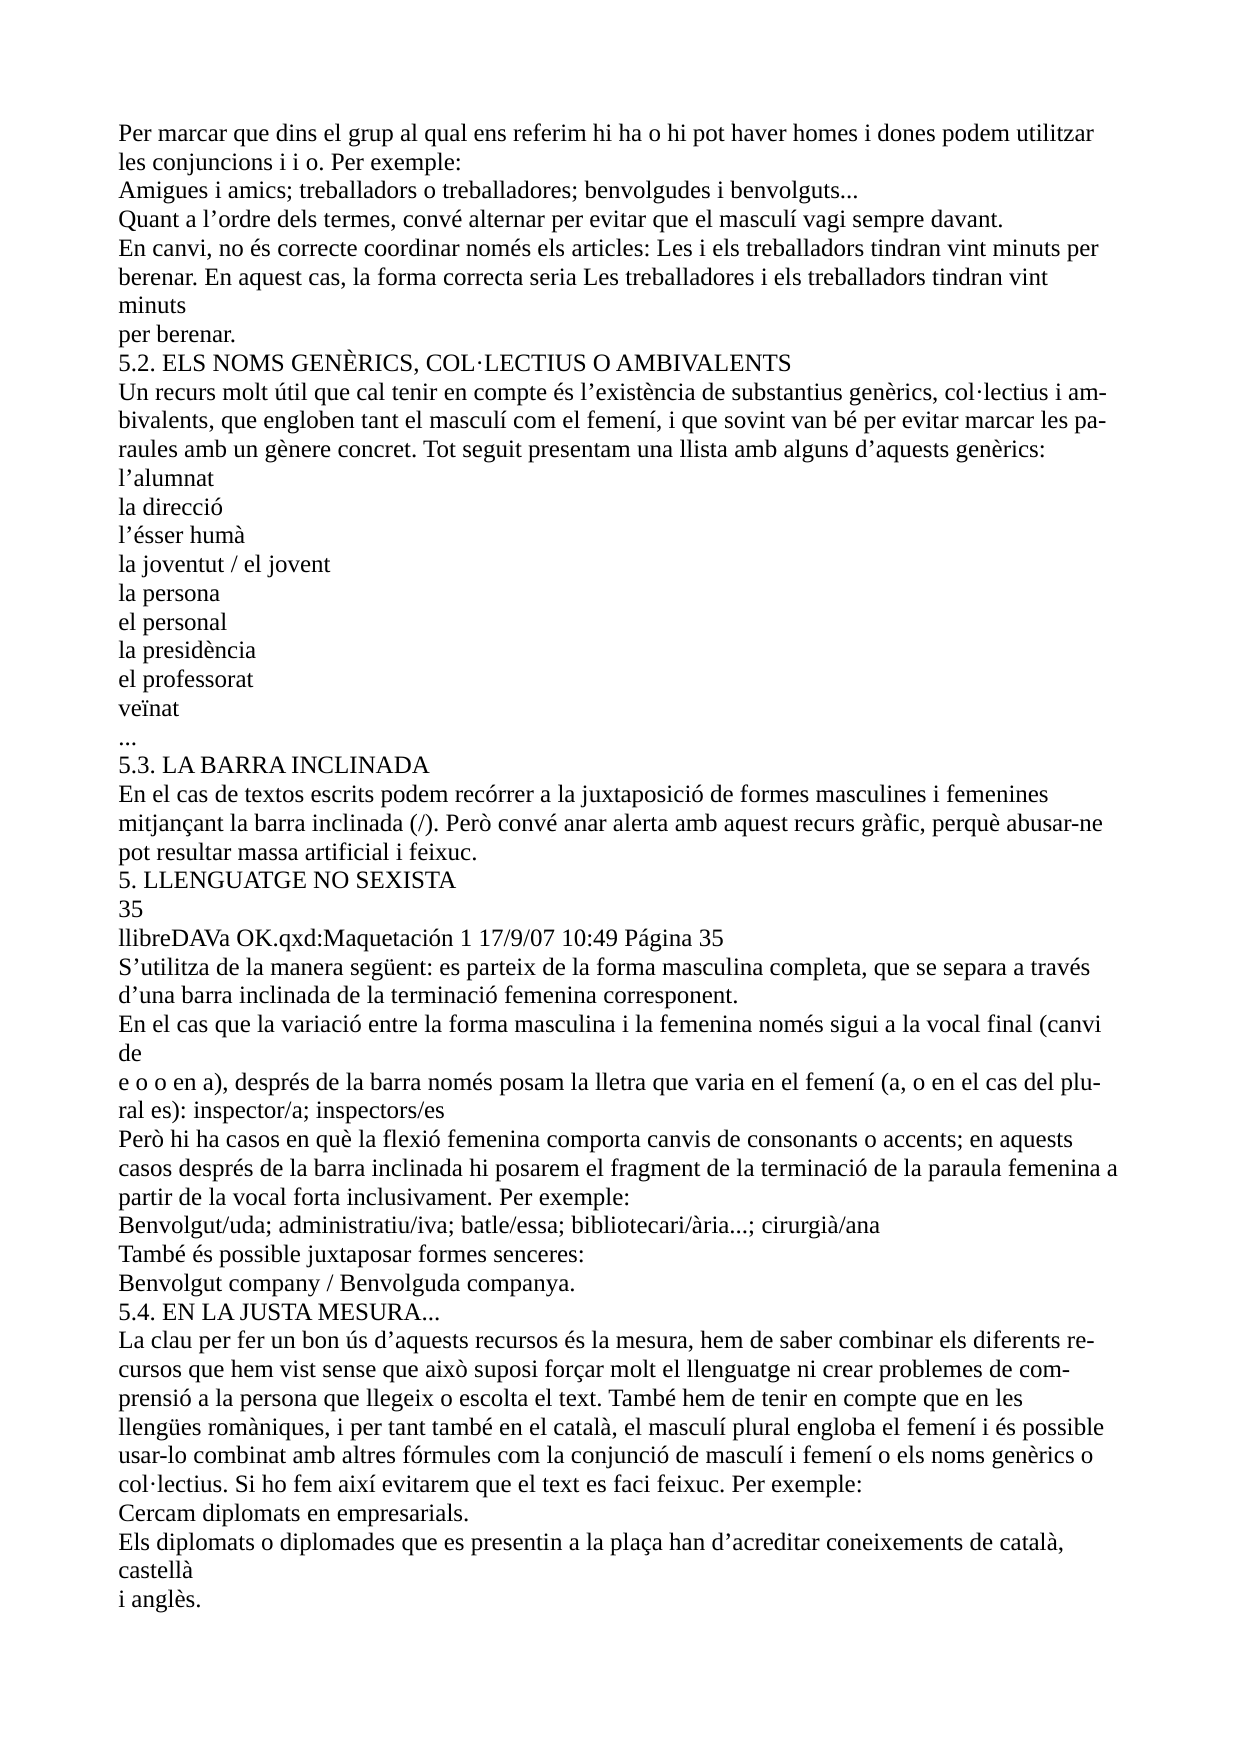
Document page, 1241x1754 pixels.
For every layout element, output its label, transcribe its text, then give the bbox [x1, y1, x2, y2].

text Benvolgut/uda; administratiu/iva; batle/essa; bibliotecari/ària...; cirurgià/ana [118, 1211, 1122, 1239]
text 5.3. LA BARRA INCLINADA [118, 751, 1122, 779]
text Cercam diplomats en empresarials. [118, 1498, 1122, 1527]
text bivalents, que engloben tant el masculí com el femení, i que sovint van bé per evitar marcar les pa- [118, 406, 1122, 434]
text llibreDAVa OK.qxd:Maquetación 1 17/9/07 10:49 Página 35 [118, 923, 1122, 952]
text la persona [118, 578, 1122, 607]
text 5.2. ELS NOMS GENÈRICS, COL·LECTIUS O AMBIVALENTS [118, 348, 1122, 377]
text partir de la vocal forta inclusivament. Per exemple: [118, 1182, 1122, 1211]
text col·lectius. Si ho fem així evitarem que el text es faci feixuc. Per exemple: [118, 1469, 1122, 1498]
text el personal [118, 607, 1122, 636]
text 5.4. EN LA JUSTA MESURA... [118, 1297, 1122, 1326]
text Benvolgut company / Benvolguda companya. [118, 1268, 1122, 1297]
text 5. LLENGUATGE NO SEXISTA [118, 866, 1122, 894]
text e o o en a), després de la barra només posam la lletra que varia en el femení (a, o en el cas del plu- [118, 1067, 1122, 1096]
text la presidència [118, 636, 1122, 664]
text Els diplomats o diplomades que es presentin a la plaça han d’acreditar coneixements de català, castellà [118, 1527, 1122, 1584]
text prensió a la persona que llegeix o escolta el text. També hem de tenir en compte que en les [118, 1383, 1122, 1412]
text per berenar. [118, 319, 1122, 348]
text ... [118, 722, 1122, 751]
text les conjuncions i i o. Per exemple: [118, 147, 1122, 176]
text pot resultar massa artificial i feixuc. [118, 837, 1122, 866]
text cursos que hem vist sense que això suposi forçar molt el llenguatge ni crear problemes de com- [118, 1354, 1122, 1383]
text Un recurs molt útil que cal tenir en compte és l’existència de substantius genèrics, col·lectius i am- [118, 377, 1122, 406]
text En el cas que la variació entre la forma masculina i la femenina només sigui a la vocal final (canvi de [118, 1009, 1122, 1067]
text veïnat [118, 693, 1122, 722]
text Per marcar que dins el grup al qual ens referim hi ha o hi pot haver homes i dones podem utilitzar [118, 118, 1122, 147]
text mitjançant la barra inclinada (/). Però convé anar alerta amb aquest recurs gràfic, perquè abusar-ne [118, 808, 1122, 837]
text S’utilitza de la manera següent: es parteix de la forma masculina completa, que se separa a través [118, 952, 1122, 981]
text També és possible juxtaposar formes senceres: [118, 1239, 1122, 1268]
text Amigues i amics; treballadors o treballadores; benvolgudes i benvolguts... [118, 176, 1122, 204]
text la joventut / el jovent [118, 549, 1122, 578]
text Quant a l’ordre dels termes, convé alternar per evitar que el masculí vagi sempre davant. [118, 204, 1122, 233]
text En canvi, no és correcte coordinar només els articles: Les i els treballadors tindran vint minuts per [118, 233, 1122, 262]
text casos després de la barra inclinada hi posarem el fragment de la terminació de la paraula femenina a [118, 1153, 1122, 1182]
text La clau per fer un bon ús d’aquests recursos és la mesura, hem de saber combinar els diferents re- [118, 1326, 1122, 1354]
text d’una barra inclinada de la terminació femenina corresponent. [118, 981, 1122, 1009]
text En el cas de textos escrits podem recórrer a la juxtaposició de formes masculines i femenines [118, 779, 1122, 808]
text l’ésser humà [118, 521, 1122, 549]
text el professorat [118, 664, 1122, 693]
text i anglès. [118, 1584, 1122, 1613]
text usar-lo combinat amb altres fórmules com la conjunció de masculí i femení o els noms genèrics o [118, 1441, 1122, 1469]
text 35 [118, 894, 1122, 923]
text llengües romàniques, i per tant també en el català, el masculí plural engloba el femení i és possible [118, 1412, 1122, 1441]
text ral es): inspector/a; inspectors/es [118, 1096, 1122, 1124]
text berenar. En aquest cas, la forma correcta seria Les treballadores i els treballadors tindran vint minuts [118, 262, 1122, 319]
text la direcció [118, 492, 1122, 521]
text l’alumnat [118, 463, 1122, 492]
text raules amb un gènere concret. Tot seguit presentam una llista amb alguns d’aquests genèrics: [118, 434, 1122, 463]
text Però hi ha casos en què la flexió femenina comporta canvis de consonants o accents; en aquests [118, 1124, 1122, 1153]
